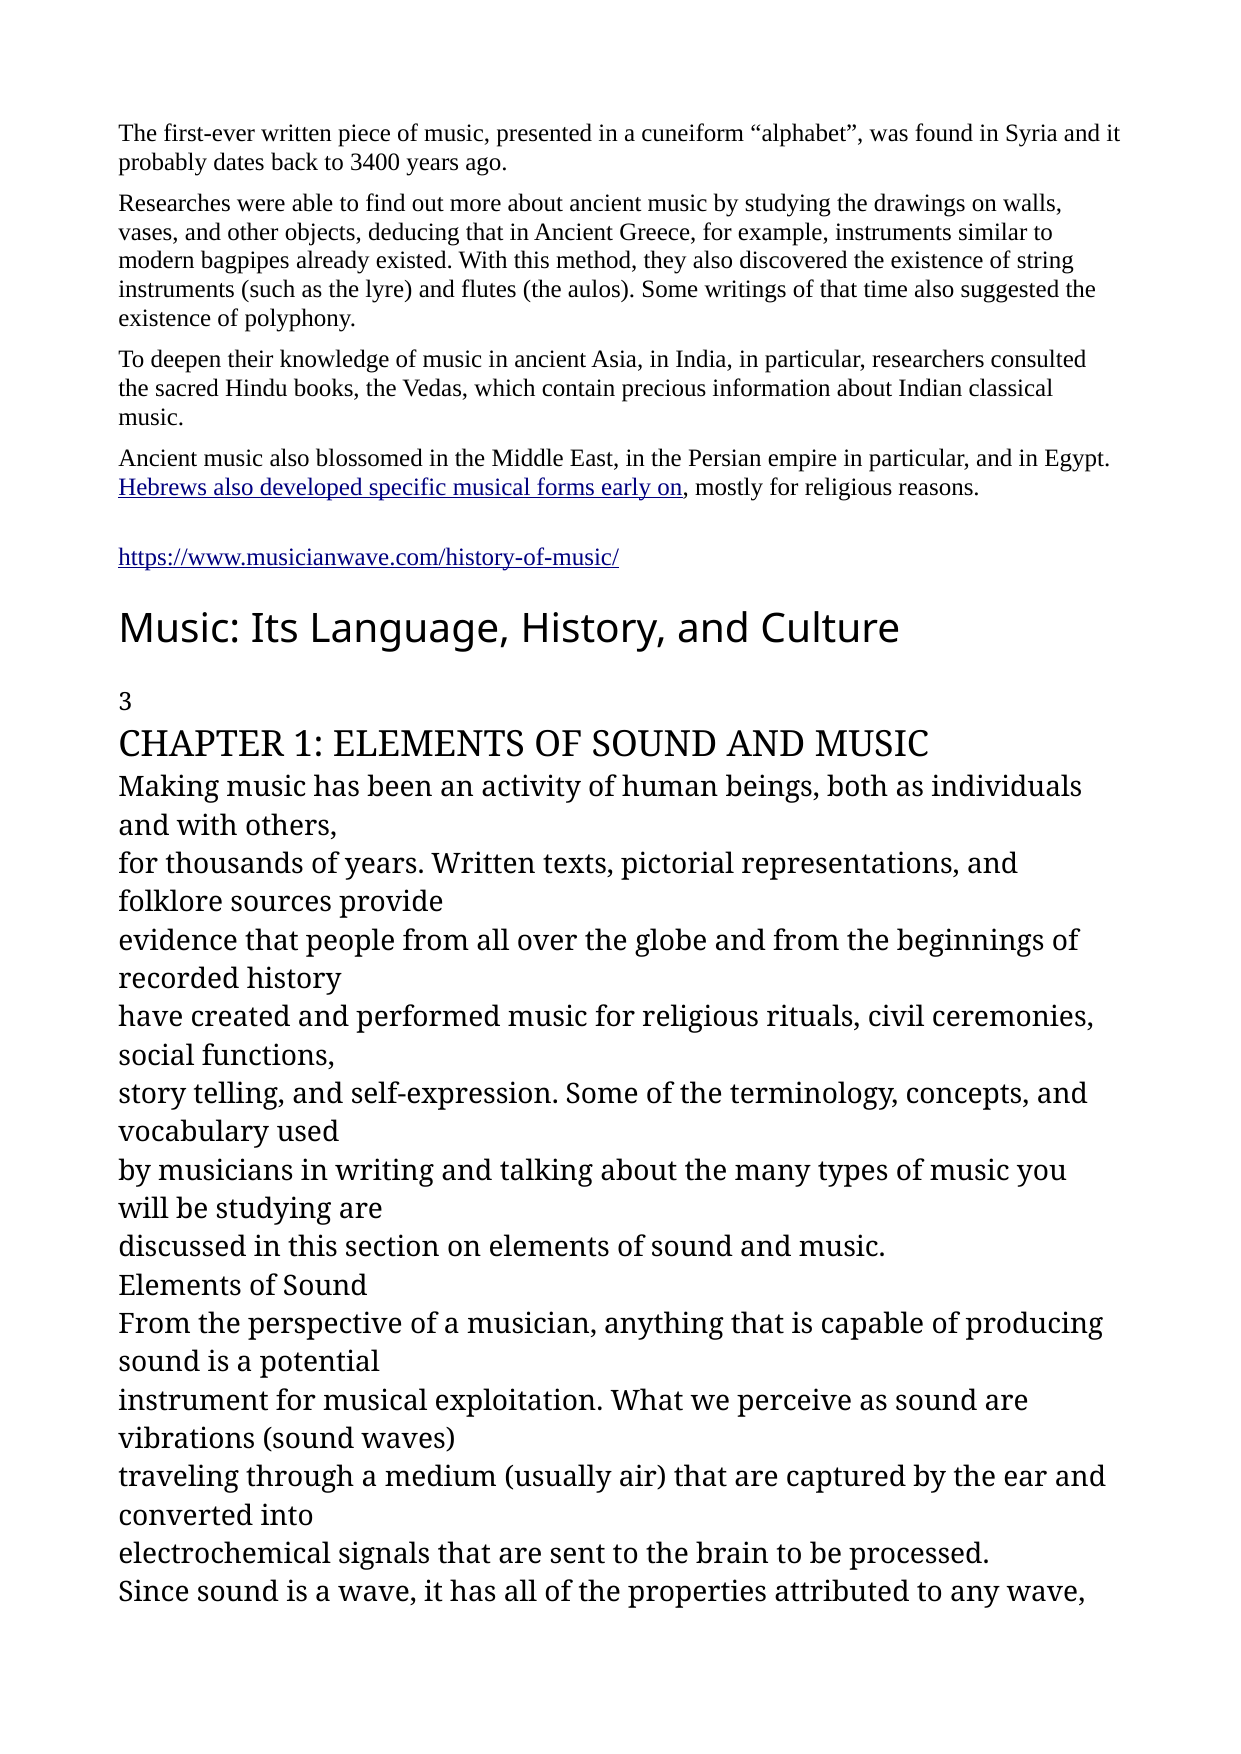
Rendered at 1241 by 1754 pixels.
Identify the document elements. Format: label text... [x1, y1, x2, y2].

text Researches were able to find out more about ancient music by studying the drawings on walls, vases, and other objects, deducing that in Ancient Greece, for example, instruments similar to modern bagpipes already existed. With this method, they also discovered the existence of string instruments (such as the lyre) and flutes (the aulos). Some writings of that time also suggested the existence of polyphony. [118, 188, 1122, 332]
text The first-ever written piece of music, presented in a cuneiform “alphabet”, was found in Syria and it probably dates back to 3400 years ago. [118, 118, 1122, 176]
text 3 CHAPTER 1: ELEMENTS OF SOUND AND MUSIC Making music has been an activity of human beings, both as individuals and with others, for thousands of years. Written texts, pictorial representations, and folklore sources provide evidence that people from all over the globe and from the beginnings of recorded history have created and performed music for religious rituals, civil ceremonies, social functions, story telling, and self-expression. Some of the terminology, concepts, and vocabulary used by musicians in writing and talking about the many types of music you will be studying are discussed in this section on elements of sound and music. Elements of Sound From the perspective of a musician, anything that is capable of producing sound is a potential instrument for musical exploitation. What we perceive as sound are vibrations (sound waves) traveling through a medium (usually air) that are captured by the ear and converted into electrochemical signals that are sent to the brain to be processed. Since sound is a wave, it has all of the properties attributed to any wave, [118, 683, 1122, 1610]
text To deepen their knowledge of music in ancient Asia, in India, in particular, researchers consulted the sacred Hindu books, the Vedas, which contain precious information about Indian classical music. [118, 344, 1122, 431]
text Ancient music also blossomed in the Middle East, in the Persian empire in particular, and in Egypt. Hebrews also developed specific musical forms early on, mostly for religious reasons. [118, 443, 1122, 501]
text Music: Its Language, History, and Culture [118, 599, 1122, 655]
text https://www.musicianwave.com/history-of-music/ [118, 542, 1122, 571]
